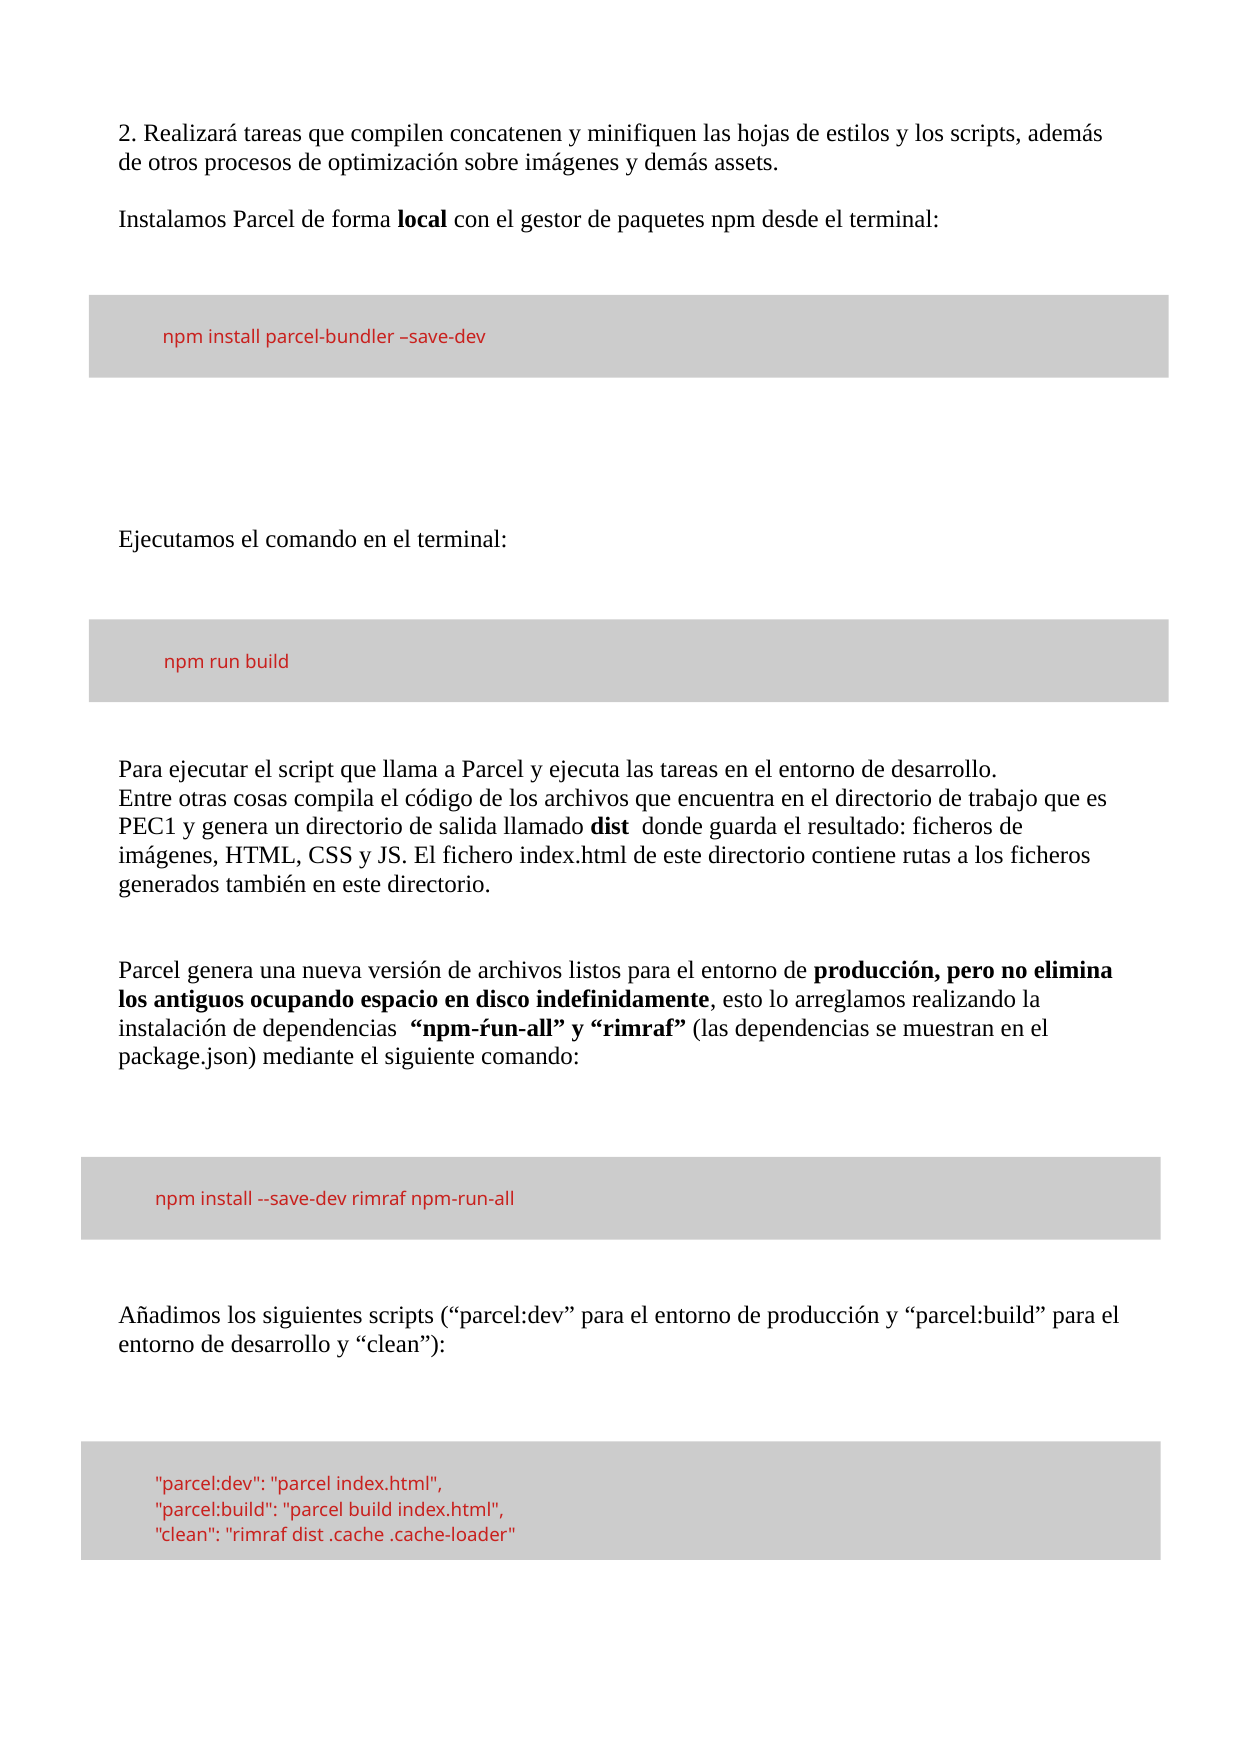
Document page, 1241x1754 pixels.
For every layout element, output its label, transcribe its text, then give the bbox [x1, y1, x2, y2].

text 2. Realizará tareas que compilen concatenen y minifiquen las hojas de estilos y los scripts, además de otros procesos de optimización sobre imágenes y demás assets. [118, 118, 1122, 176]
text Parcel genera una nueva versión de archivos listos para el entorno de producción, pero no elimina los antiguos ocupando espacio en disco indefinidamente, esto lo arreglamos realizando la instalación de dependencias “npm-ŕun-all” y “rimraf” (las dependencias se muestran en el package.json) mediante el siguiente comando: [118, 955, 1122, 1070]
text Añadimos los siguientes scripts (“parcel:dev” para el entorno de producción y “parcel:build” para el entorno de desarrollo y “clean”): [118, 1300, 1122, 1358]
text Entre otras cosas compila el código de los archivos que encuentra en el directorio de trabajo que es PEC1 y genera un directorio de salida llamado dist donde guarda el resultado: ficheros de imágenes, HTML, CSS y JS. El fichero index.html de este directorio contiene rutas a los ficheros generados también en este directorio. [118, 783, 1122, 898]
text Instalamos Parcel de forma local con el gestor de paquetes npm desde el terminal: [118, 204, 1122, 233]
text Ejecutamos el comando en el terminal: [118, 524, 1122, 553]
text Para ejecutar el script que llama a Parcel y ejecuta las tareas en el entorno de desarrollo. [118, 754, 1122, 783]
